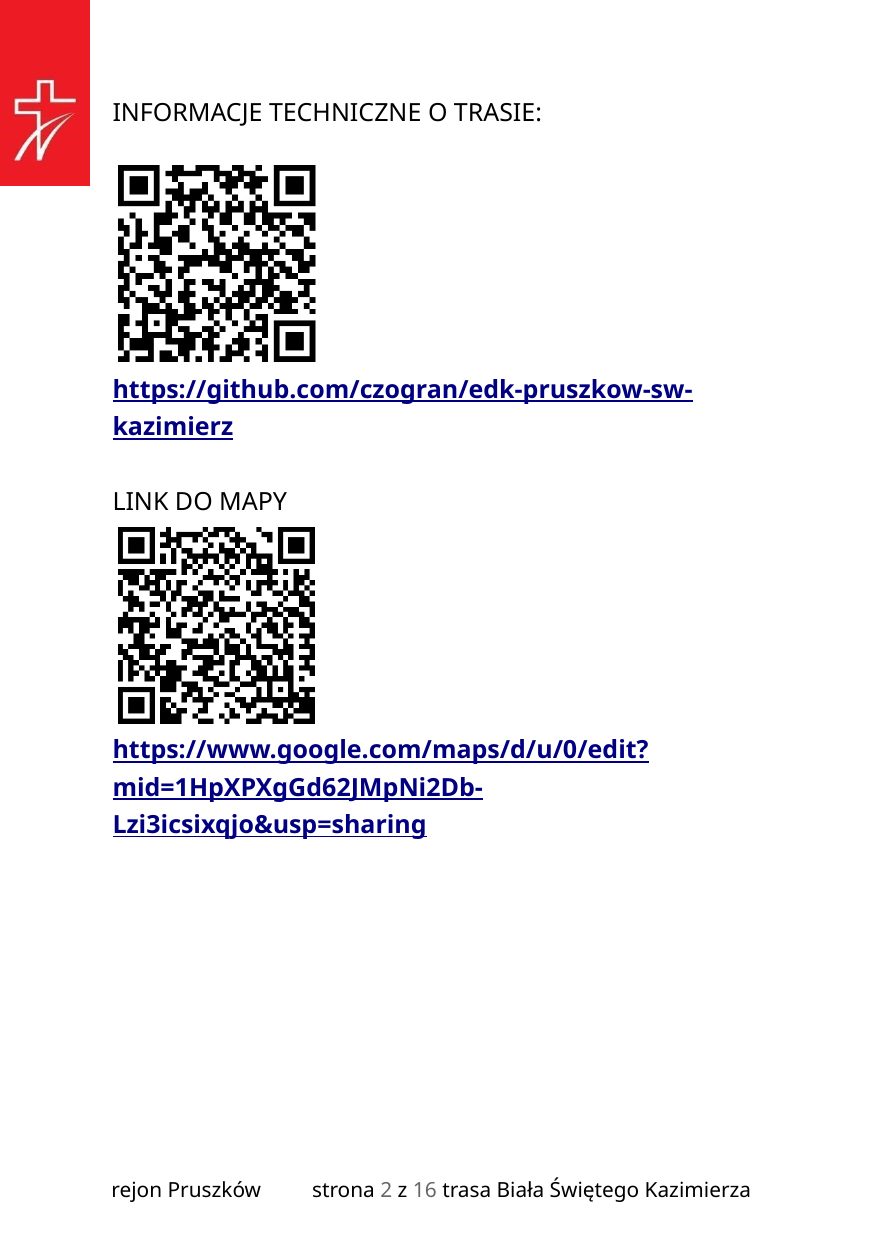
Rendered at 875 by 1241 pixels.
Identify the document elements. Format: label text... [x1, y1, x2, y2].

picture [0, 0, 90, 186]
text INFORMACJE TECHNICZNE O TRASIE: https://github.com/czogran/edk-pruszkow-sw-kazimierz LINK DO MAPY https://www.google.com/maps/d/u/0/edit?mid=1HpXPXgGd62JMpNi2Db-Lzi3icsixqjo&usp=sharing [112, 94, 762, 841]
picture [112, 158, 322, 369]
picture [112, 521, 320, 729]
